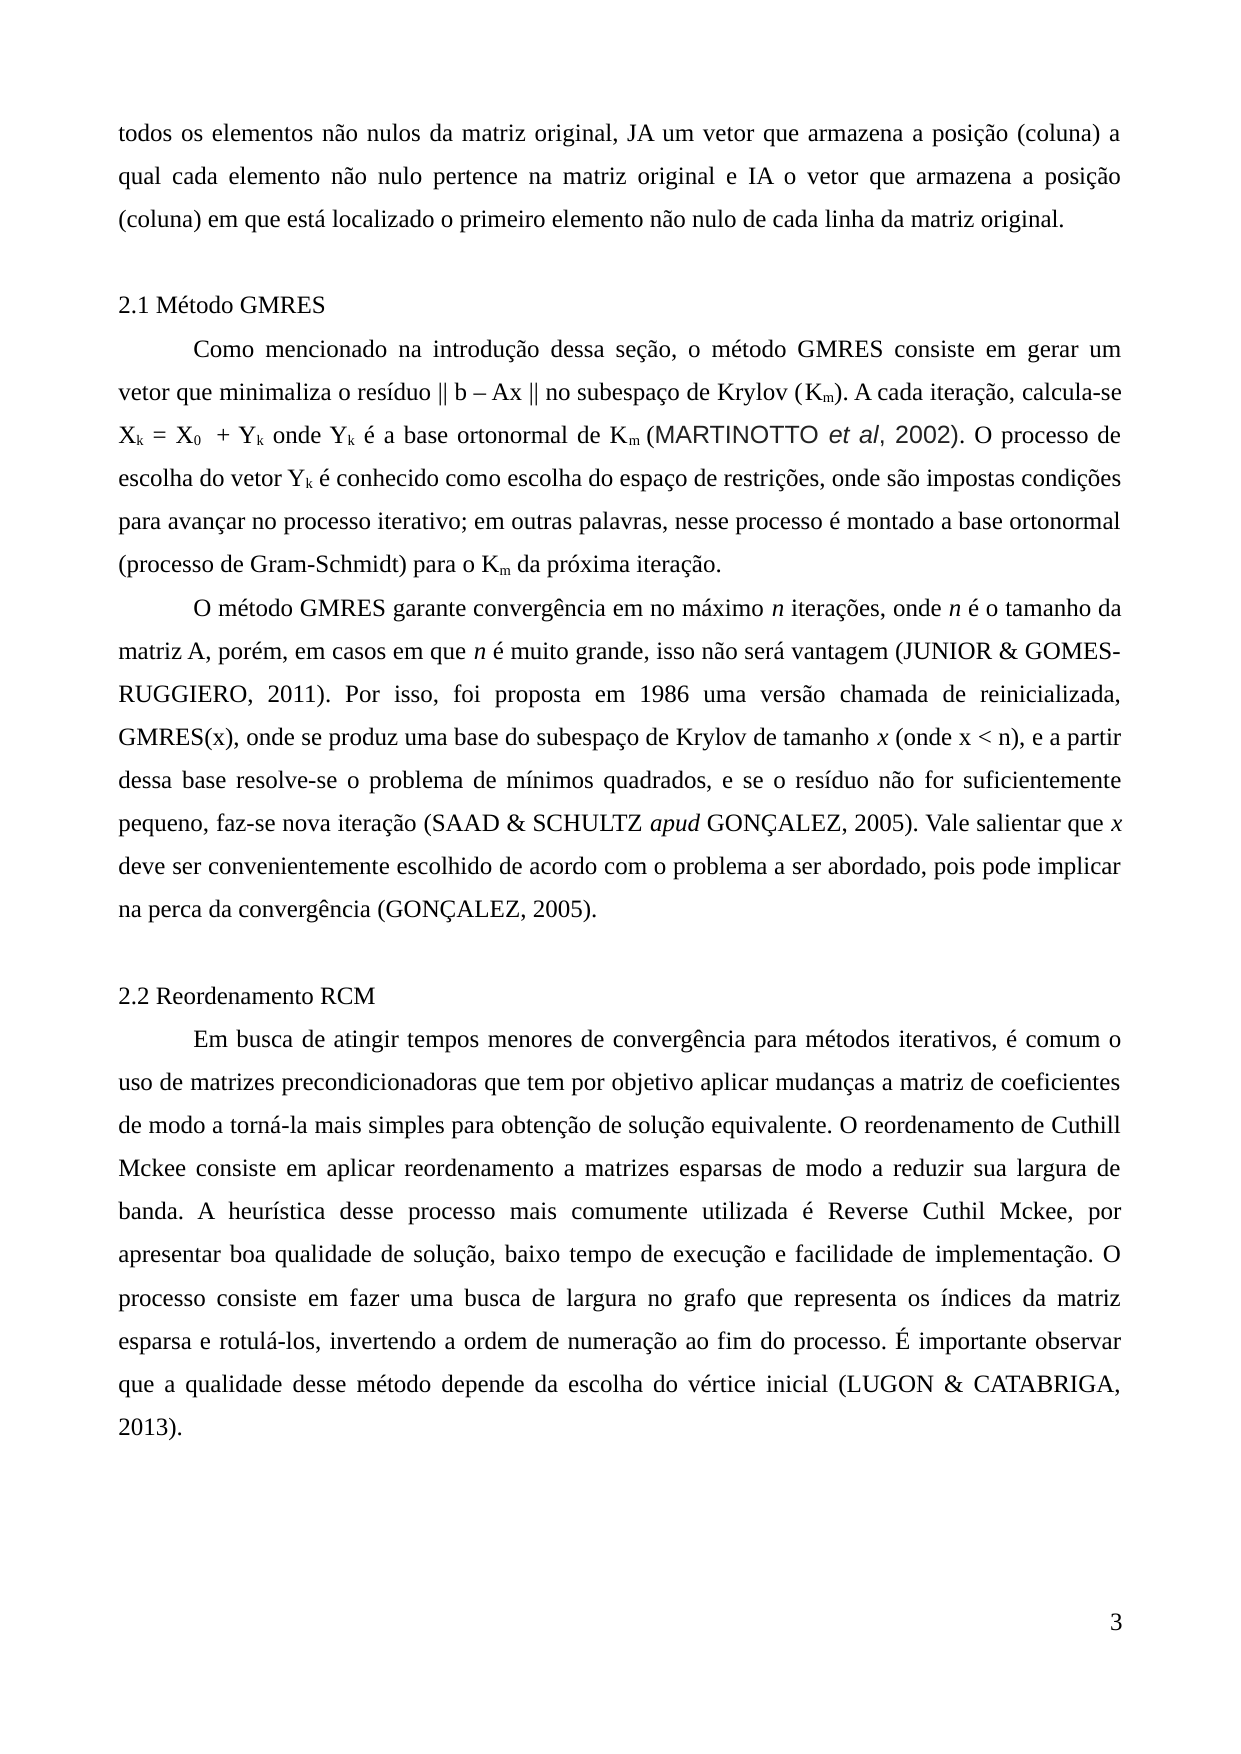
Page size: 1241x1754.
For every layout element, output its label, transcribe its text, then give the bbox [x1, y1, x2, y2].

text O método GMRES garante convergência em no máximo n iterações, onde n é o tamanho da matriz A, porém, em casos em que n é muito grande, isso não será vantagem (JUNIOR & GOMES-RUGGIERO, 2011). Por isso, foi proposta em 1986 uma versão chamada de reinicializada, GMRES(x), onde se produz uma base do subespaço de Krylov de tamanho x (onde x < n), e a partir dessa base resolve-se o problema de mínimos quadrados, e se o resíduo não for suficientemente pequeno, faz-se nova iteração (SAAD & SCHULTZ apud GONÇALEZ, 2005). Vale salientar que x deve ser convenientemente escolhido de acordo com o problema a ser abordado, pois pode implicar na perca da convergência (GONÇALEZ, 2005). [118, 593, 1122, 923]
text Em busca de atingir tempos menores de convergência para métodos iterativos, é comum o uso de matrizes precondicionadoras que tem por objetivo aplicar mudanças a matriz de coeficientes de modo a torná-la mais simples para obtenção de solução equivalente. O reordenamento de Cuthill Mckee consiste em aplicar reordenamento a matrizes esparsas de modo a reduzir sua largura de banda. A heurística desse processo mais comumente utilizada é Reverse Cuthil Mckee, por apresentar boa qualidade de solução, baixo tempo de execução e facilidade de implementação. O processo consiste em fazer uma busca de largura no grafo que representa os índices da matriz esparsa e rotulá-los, invertendo a ordem de numeração ao fim do processo. É importante observar que a qualidade desse método depende da escolha do vértice inicial (LUGON & CATABRIGA, 2013). [118, 1024, 1122, 1441]
text todos os elementos não nulos da matriz original, JA um vetor que armazena a posição (coluna) a qual cada elemento não nulo pertence na matriz original e IA o vetor que armazena a posição (coluna) em que está localizado o primeiro elemento não nulo de cada linha da matriz original. [118, 118, 1122, 233]
text 2.2 Reordenamento RCM [118, 981, 1122, 1009]
text 2.1 Método GMRES [118, 291, 1122, 319]
text Como mencionado na introdução dessa seção, o método GMRES consiste em gerar um vetor que minimaliza o resíduo || b – Ax || no subespaço de Krylov (Km). A cada iteração, calcula-se Xk = X0 + Yk onde Yk é a base ortonormal de Km (MARTINOTTO et al, 2002). O processo de escolha do vetor Yk é conhecido como escolha do espaço de restrições, onde são impostas condições para avançar no processo iterativo; em outras palavras, nesse processo é montado a base ortonormal (processo de Gram-Schmidt) para o Km da próxima iteração. [118, 334, 1122, 578]
